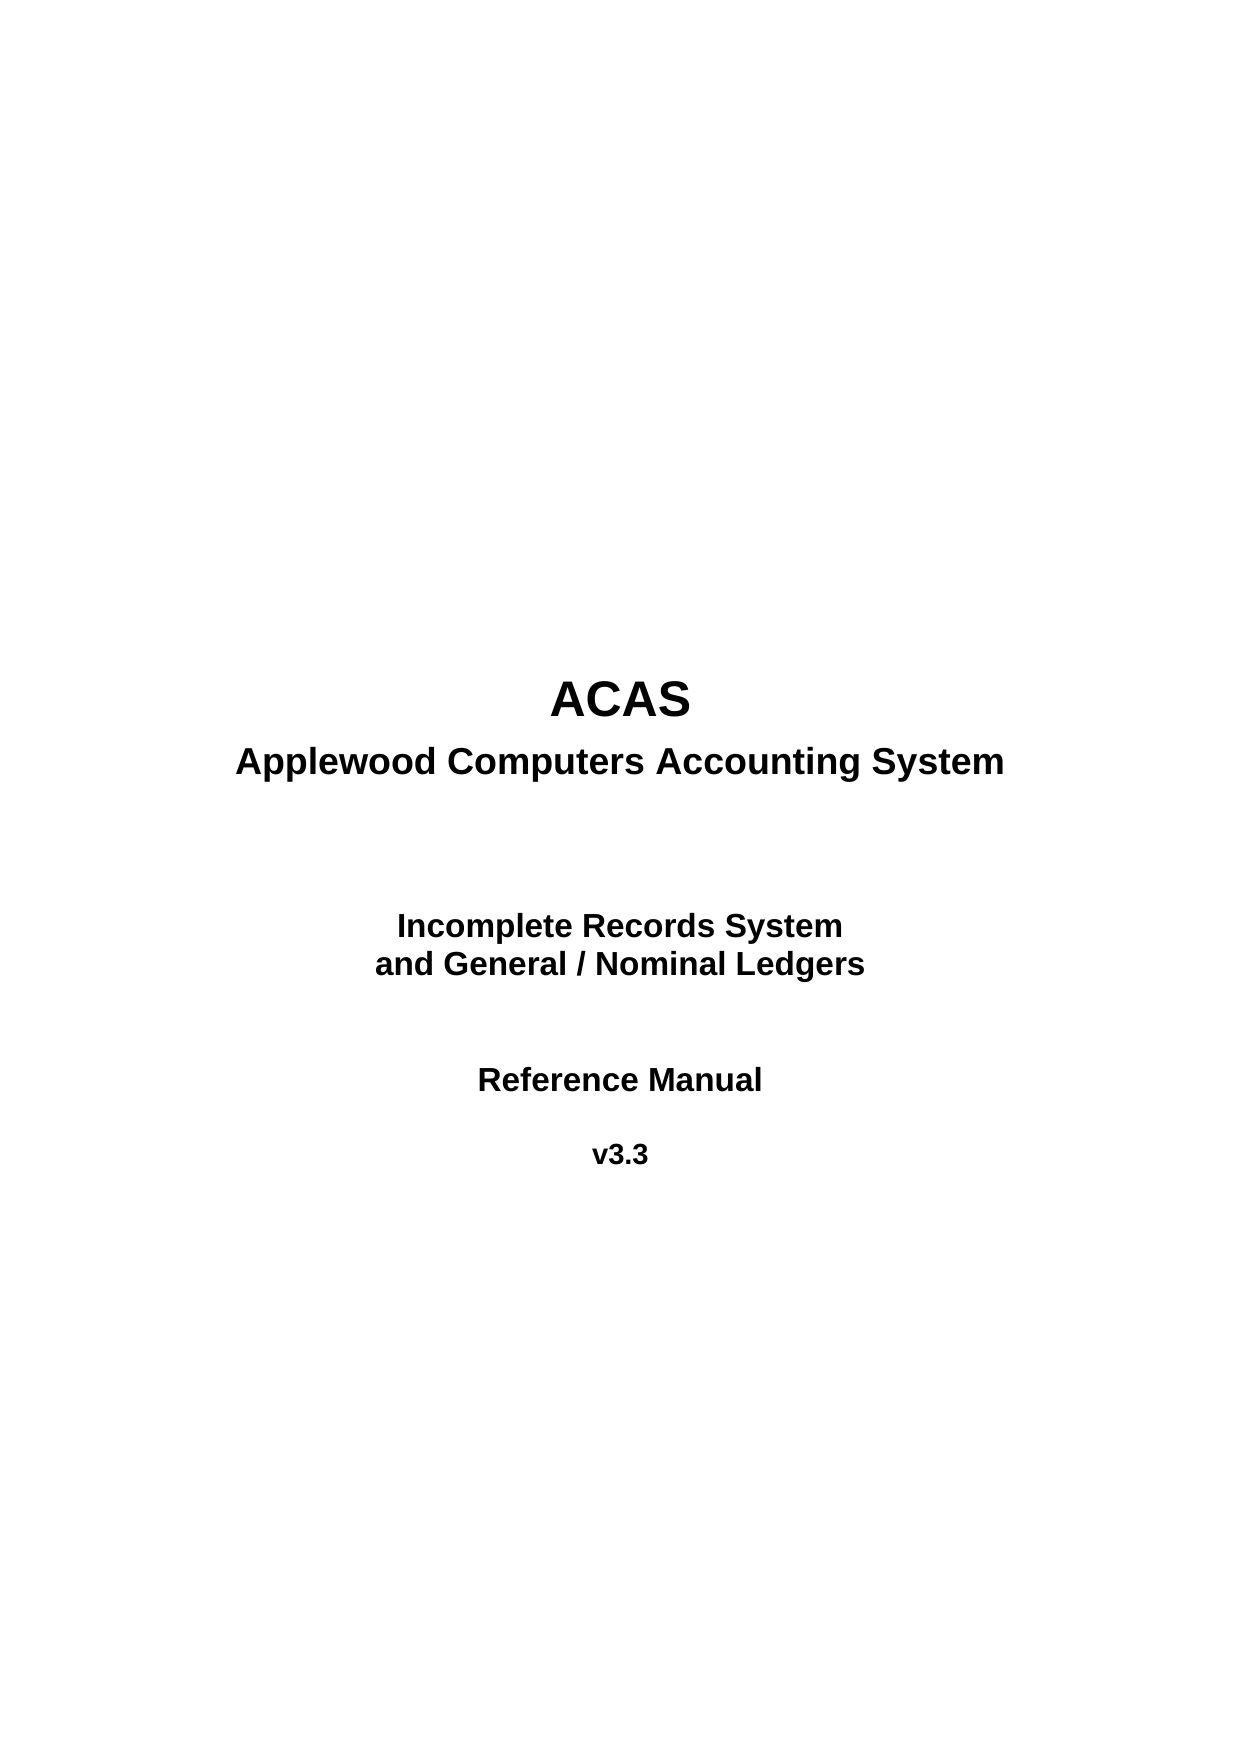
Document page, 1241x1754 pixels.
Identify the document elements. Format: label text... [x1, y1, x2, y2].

text Reference Manual [118, 1060, 1122, 1098]
text Applewood Computers Accounting System [118, 739, 1122, 782]
text and General / Nominal Ledgers [118, 944, 1122, 983]
text ACAS [118, 669, 1122, 727]
text v3.3 [118, 1137, 1122, 1170]
text Incomplete Records System [118, 906, 1122, 944]
